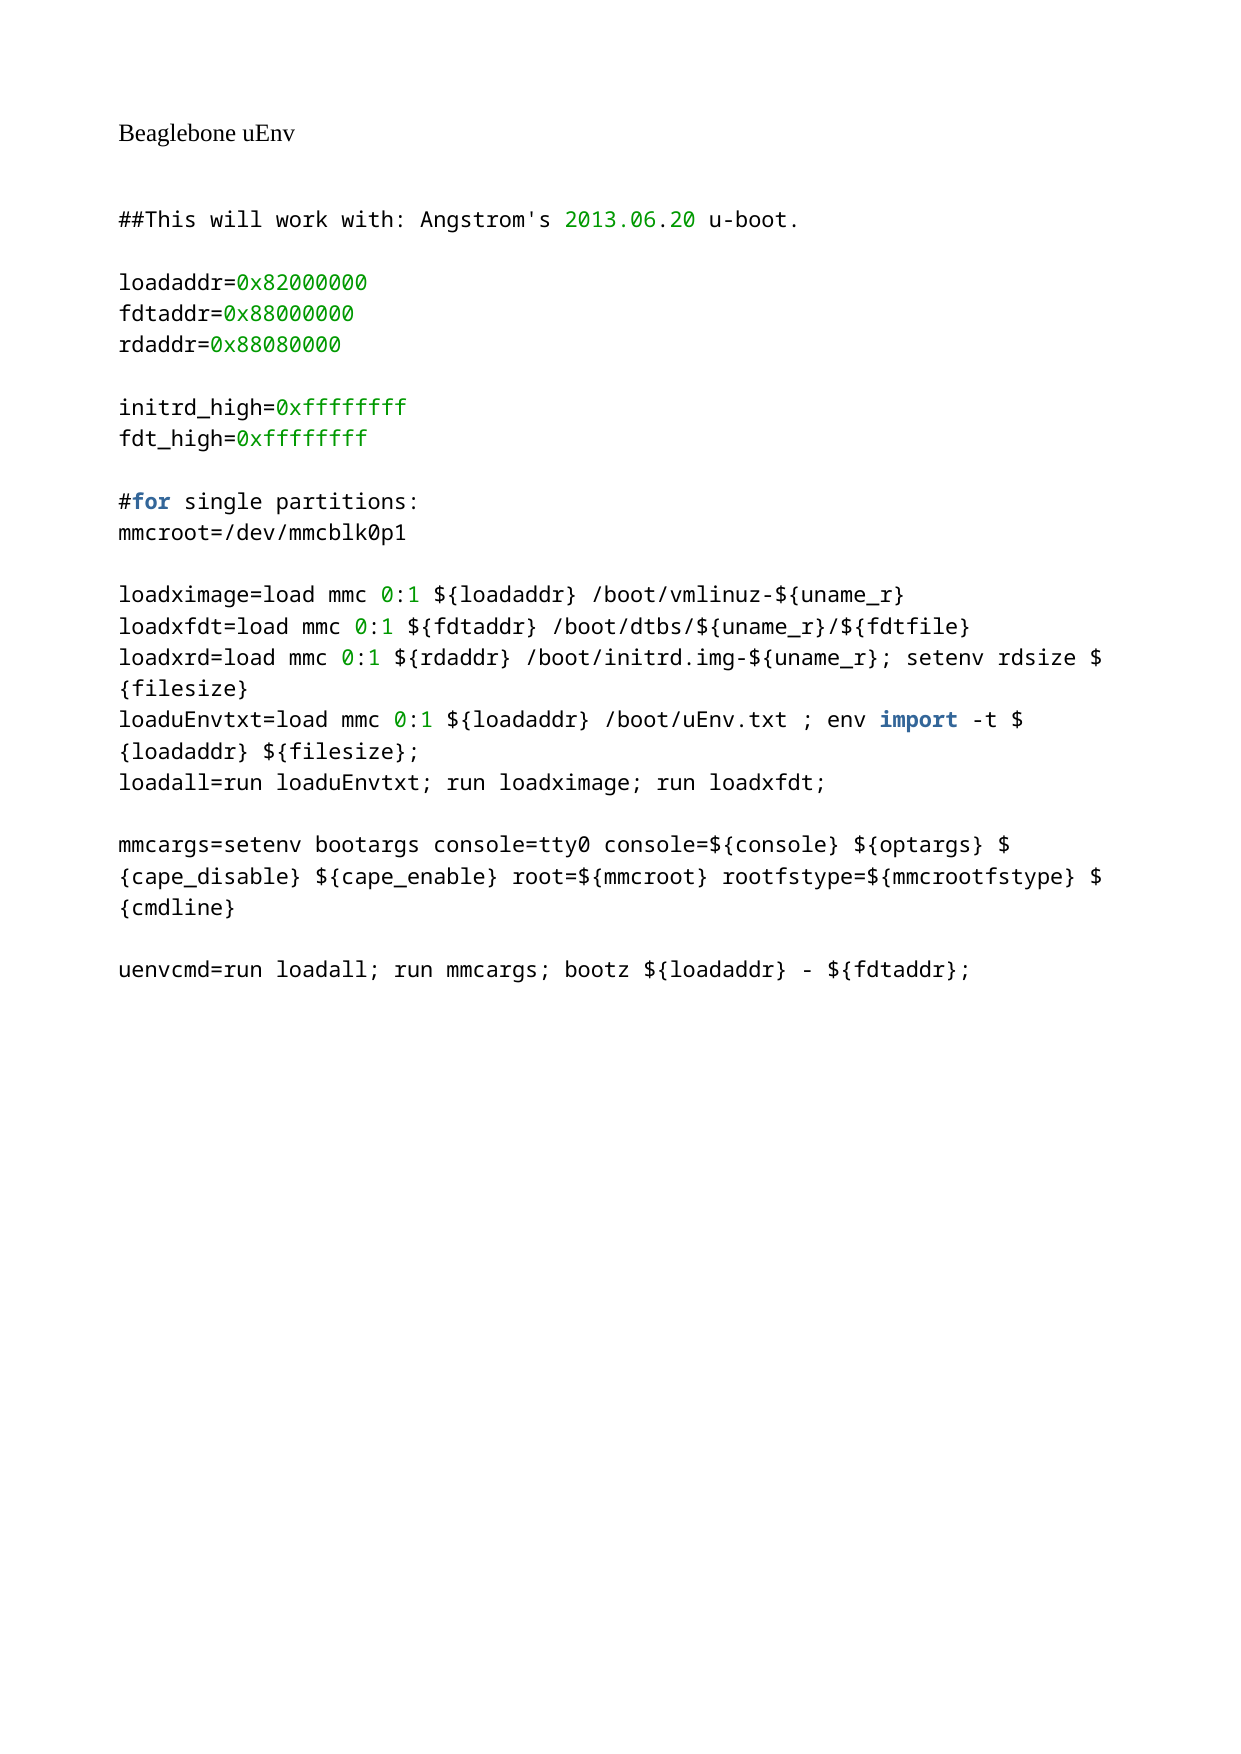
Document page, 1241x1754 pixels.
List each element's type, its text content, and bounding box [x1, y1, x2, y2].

text initrd_high=0xffffffff [118, 390, 1122, 422]
text rdaddr=0x88080000 [118, 328, 1122, 359]
text fdtaddr=0x88000000 [118, 297, 1122, 328]
text uenvcmd=run loadall; run mmcargs; bootz ${loadaddr} - ${fdtaddr}; [118, 953, 1122, 984]
text loadximage=load mmc 0:1 ${loadaddr} /boot/vmlinuz-${uname_r} [118, 578, 1122, 609]
text loadxfdt=load mmc 0:1 ${fdtaddr} /boot/dtbs/${uname_r}/${fdtfile} [118, 609, 1122, 640]
text mmcroot=/dev/mmcblk0p1 [118, 515, 1122, 547]
text loadaddr=0x82000000 [118, 265, 1122, 297]
text loadxrd=load mmc 0:1 ${rdaddr} /boot/initrd.img-${uname_r}; setenv rdsize ${filesize} [118, 640, 1122, 703]
text mmcargs=setenv bootargs console=tty0 console=${console} ${optargs} ${cape_disable} ${cape_enable} root=${mmcroot} rootfstype=${mmcrootfstype} ${cmdline} [118, 828, 1122, 922]
text loadall=run loaduEnvtxt; run loadximage; run loadxfdt; [118, 765, 1122, 797]
text #for single partitions: [118, 484, 1122, 515]
text Beaglebone uEnv [118, 118, 1122, 147]
text ##This will work with: Angstrom's 2013.06.20 u-boot. [118, 204, 1122, 234]
text loaduEnvtxt=load mmc 0:1 ${loadaddr} /boot/uEnv.txt ; env import -t ${loadaddr} ${filesize}; [118, 703, 1122, 765]
text fdt_high=0xffffffff [118, 422, 1122, 453]
